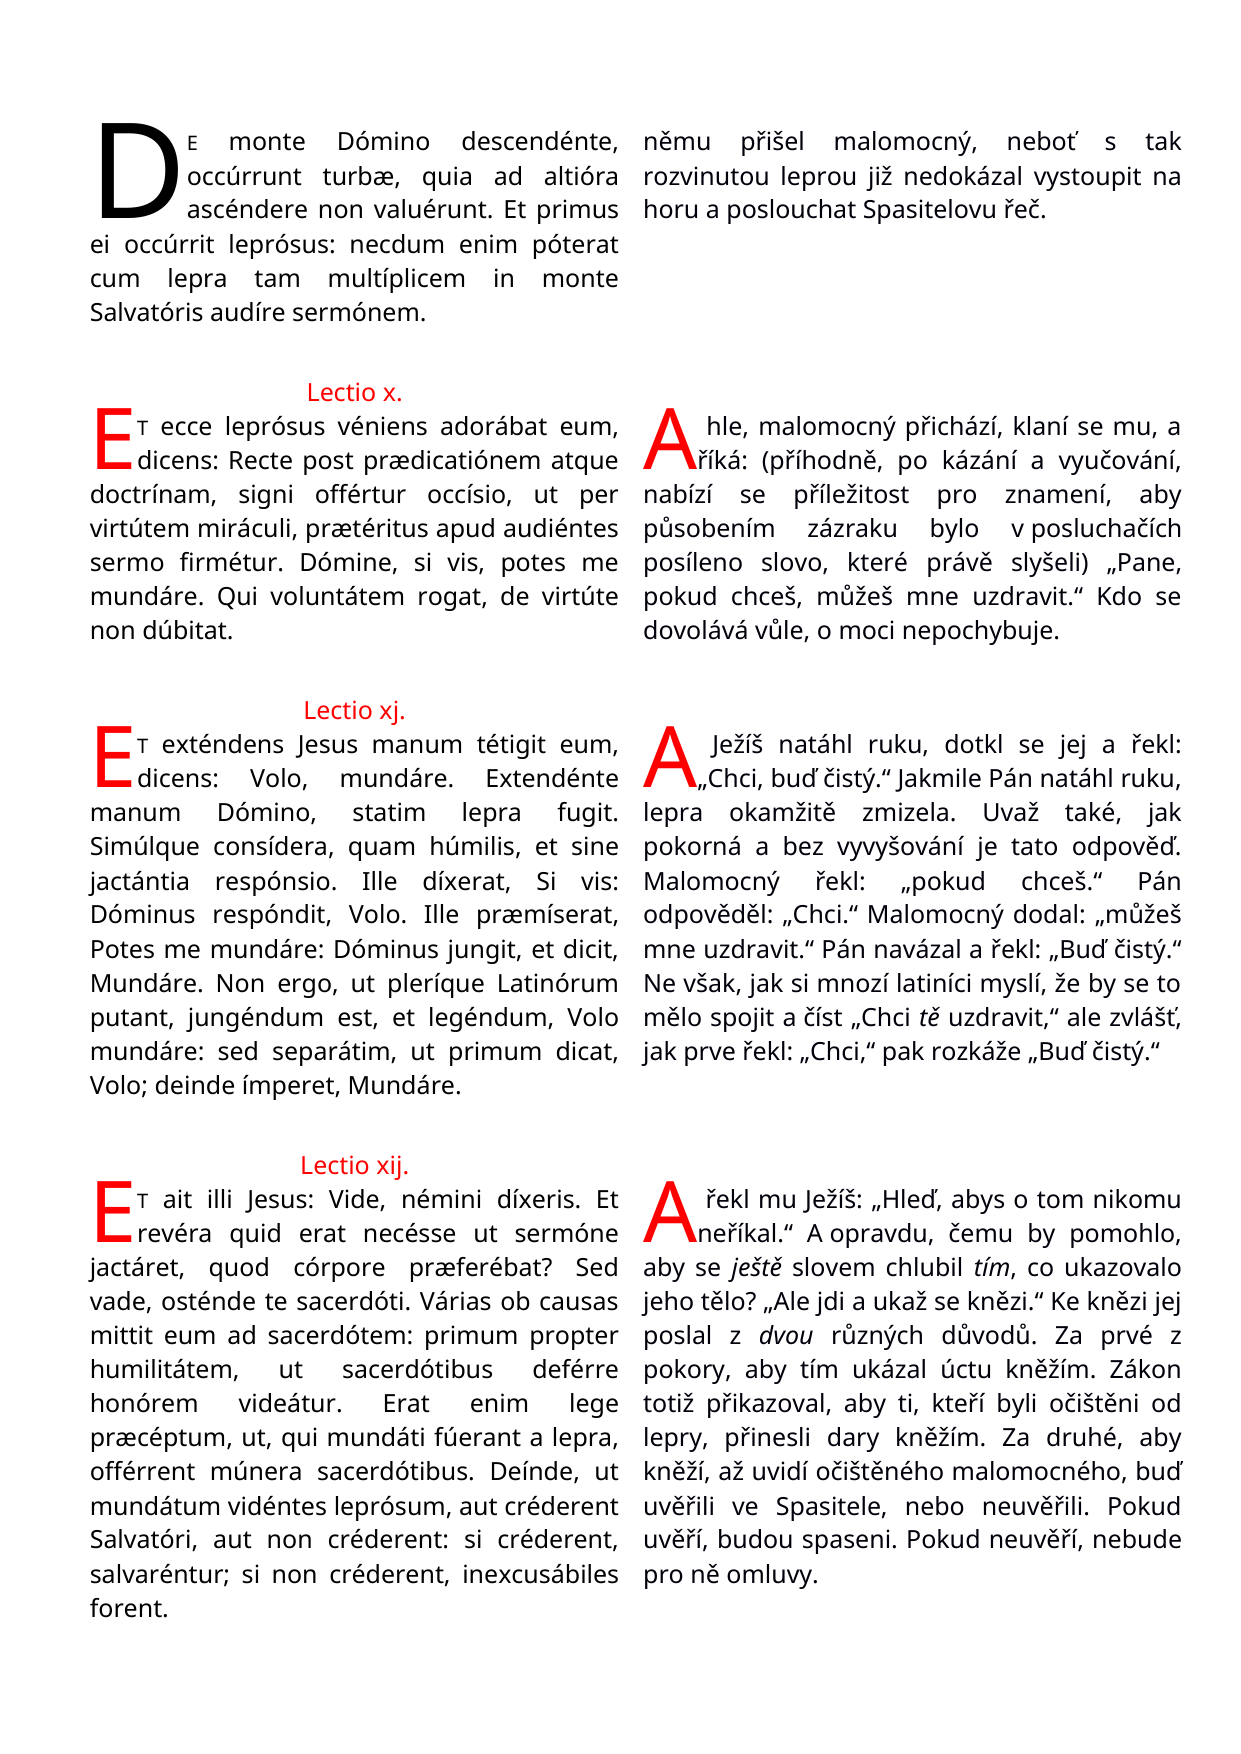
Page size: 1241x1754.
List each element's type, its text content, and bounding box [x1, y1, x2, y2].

table_cell Lectio x. Et ecce leprósus véniens adorábat eum, dicens: Recte post prædicatiónem atque doctrínam, signi offértur occísio, ut per virtútem miráculi, prætéritus apud audiéntes sermo firmétur. Dómine, si vis, potes me mundáre. Qui voluntátem rogat, de virtúte non dúbitat. [78, 369, 631, 687]
table_cell Za onoho času, když sestoupil Ježíš z hory, následovaly jej mnohé zástupy. A hle, přišel k němu malomocný a klaněl se mu. A ostatní. Teprve když Pán sestupoval z hory, objevily se zástupy, neboť tito lidé nedokázali vystoupit výše. A první k němu přišel malomocný, neboť s tak rozvinutou leprou již nedokázal vystoupit na horu a poslouchat Spasitelovu řeč. [631, 118, 1194, 368]
table_cell A hle, malomocný přichází, klaní se mu, a říká: (příhodně, po kázání a vyučování, nabízí se příležitost pro znamení, aby působením zázraku bylo v posluchačích posíleno slovo, které právě slyšeli) „Pane, pokud chceš, můžeš mne uzdravit.“ Kdo se dovolává vůle, o moci nepochybuje. [631, 369, 1194, 687]
table_cell In III. Nocturno Léctio sancti Evangélii secúndum Matthæum. Lectio ix. Cap. 8. In illo témpore: Cum descendísset Jesus de monte, secútæ sunt eum turbæ multæ: et ecce leprosus veniens, adorábat eum. Et réliqua. Homilía sancti Hierónymi Presbýteri. Lib. 1. Comment. in Cap. 8. Matthæi. De monte Dómino descendénte, occúrrunt turbæ, quia ad altióra ascéndere non valuérunt. Et primus ei occúrrit leprósus: necdum enim póterat cum lepra tam multíplicem in monte Salvatóris audíre sermónem. [78, 118, 631, 368]
table_cell Lectio xij. Et ait illi Jesus: Vide, némini díxeris. Et revéra quid erat necésse ut sermóne jactáret, quod córpore præferébat? Sed vade, osténde te sacerdóti. Várias ob causas mittit eum ad sacerdótem: primum propter humilitátem, ut sacerdótibus deférre honórem videátur. Erat enim lege præcéptum, ut, qui mundáti fúerant a lepra, offérrent múnera sacerdótibus. Deínde, ut mundátum vidéntes leprósum, aut créderent Salvatóri, aut non créderent: si créderent, salvaréntur; si non créderent, inexcusábiles forent. [78, 1142, 631, 1630]
table_cell A řekl mu Ježíš: „Hleď, abys o tom nikomu neříkal.“ A opravdu, čemu by pomohlo, aby se ještě slovem chlubil tím, co ukazovalo jeho tělo? „Ale jdi a ukaž se knězi.“ Ke knězi jej poslal z dvou různých důvodů. Za prvé z pokory, aby tím ukázal úctu kněžím. Zákon totiž přikazoval, aby ti, kteří byli očištěni od lepry, přinesli dary kněžím. Za druhé, aby kněží, až uvidí očištěného malomocného, buď uvěřili ve Spasitele, nebo neuvěřili. Pokud uvěří, budou spaseni. Pokud neuvěří, nebude pro ně omluvy. [631, 1142, 1194, 1630]
table_cell A Ježíš natáhl ruku, dotkl se jej a řekl: „Chci, buď čistý.“ Jakmile Pán natáhl ruku, lepra okamžitě zmizela. Uvaž také, jak pokorná a bez vyvyšování je tato odpověď. Malomocný řekl: „pokud chceš.“ Pán odpověděl: „Chci.“ Malomocný dodal: „můžeš mne uzdravit.“ Pán navázal a řekl: „Buď čistý.“ Ne však, jak si mnozí latiníci myslí, že by se to mělo spojit a číst „Chci tě uzdravit,“ ale zvlášť, jak prve řekl: „Chci,“ pak rozkáže „Buď čistý.“ [631, 687, 1194, 1142]
table_cell Lectio xj. Et exténdens Jesus manum tétigit eum, dicens: Volo, mundáre. Extendénte manum Dómino, statim lepra fugit. Simúlque consídera, quam húmilis, et sine jactántia respónsio. Ille díxerat, Si vis: Dóminus respóndit, Volo. Ille præmíserat, Potes me mundáre: Dóminus jungit, et dicit, Mundáre. Non ergo, ut pleríque Latinórum putant, jungéndum est, et legéndum, Volo mundáre: sed separátim, ut primum dicat, Volo; deinde ímperet, Mundáre. [78, 687, 631, 1142]
